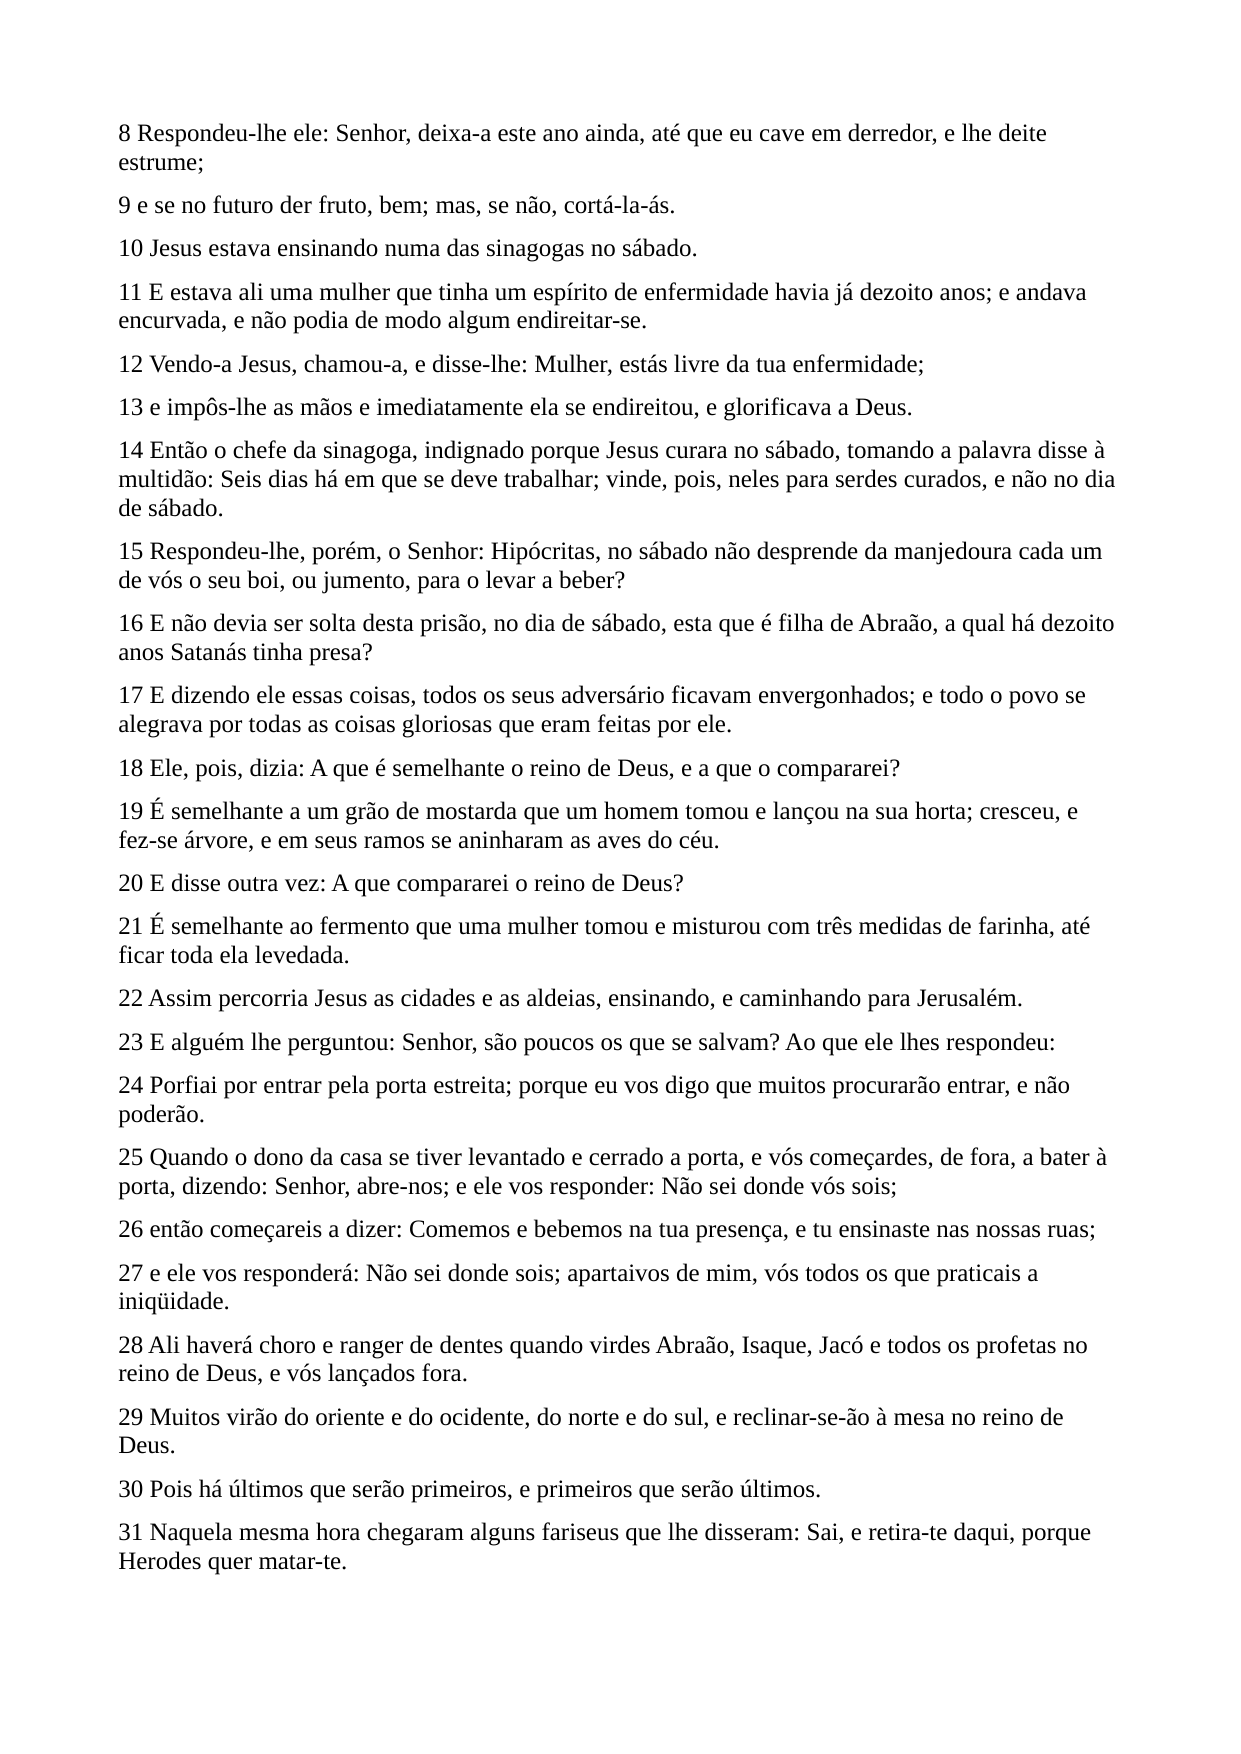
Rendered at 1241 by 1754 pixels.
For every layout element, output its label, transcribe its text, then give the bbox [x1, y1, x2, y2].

text 29 Muitos virão do oriente e do ocidente, do norte e do sul, e reclinar-se-ão à mesa no reino de Deus. [118, 1402, 1122, 1459]
text 30 Pois há últimos que serão primeiros, e primeiros que serão últimos. [118, 1474, 1122, 1503]
text 14 Então o chefe da sinagoga, indignado porque Jesus curara no sábado, tomando a palavra disse à multidão: Seis dias há em que se deve trabalhar; vinde, pois, neles para serdes curados, e não no dia de sábado. [118, 436, 1122, 522]
text 17 E dizendo ele essas coisas, todos os seus adversário ficavam envergonhados; e todo o povo se alegrava por todas as coisas gloriosas que eram feitas por ele. [118, 681, 1122, 738]
text 10 Jesus estava ensinando numa das sinagogas no sábado. [118, 233, 1122, 262]
text 22 Assim percorria Jesus as cidades e as aldeias, ensinando, e caminhando para Jerusalém. [118, 983, 1122, 1012]
text 18 Ele, pois, dizia: A que é semelhante o reino de Deus, e a que o compararei? [118, 753, 1122, 781]
text 9 e se no futuro der fruto, bem; mas, se não, cortá-la-ás. [118, 190, 1122, 219]
text 20 E disse outra vez: A que compararei o reino de Deus? [118, 868, 1122, 897]
text 26 então começareis a dizer: Comemos e bebemos na tua presença, e tu ensinaste nas nossas ruas; [118, 1214, 1122, 1243]
text 8 Respondeu-lhe ele: Senhor, deixa-a este ano ainda, até que eu cave em derredor, e lhe deite estrume; [118, 118, 1122, 176]
text 11 E estava ali uma mulher que tinha um espírito de enfermidade havia já dezoito anos; e andava encurvada, e não podia de modo algum endireitar-se. [118, 277, 1122, 334]
text 21 É semelhante ao fermento que uma mulher tomou e misturou com três medidas de farinha, até ficar toda ela levedada. [118, 911, 1122, 969]
text 25 Quando o dono da casa se tiver levantado e cerrado a porta, e vós começardes, de fora, a bater à porta, dizendo: Senhor, abre-nos; e ele vos responder: Não sei donde vós sois; [118, 1142, 1122, 1200]
text 19 É semelhante a um grão de mostarda que um homem tomou e lançou na sua horta; cresceu, e fez-se árvore, e em seus ramos se aninharam as aves do céu. [118, 796, 1122, 853]
text 28 Ali haverá choro e ranger de dentes quando virdes Abraão, Isaque, Jacó e todos os profetas no reino de Deus, e vós lançados fora. [118, 1330, 1122, 1387]
text 24 Porfiai por entrar pela porta estreita; porque eu vos digo que muitos procurarão entrar, e não poderão. [118, 1070, 1122, 1128]
text 23 E alguém lhe perguntou: Senhor, são poucos os que se salvam? Ao que ele lhes respondeu: [118, 1027, 1122, 1056]
text 15 Respondeu-lhe, porém, o Senhor: Hipócritas, no sábado não desprende da manjedoura cada um de vós o seu boi, ou jumento, para o levar a beber? [118, 536, 1122, 594]
text 16 E não devia ser solta desta prisão, no dia de sábado, esta que é filha de Abraão, a qual há dezoito anos Satanás tinha presa? [118, 608, 1122, 666]
text 27 e ele vos responderá: Não sei donde sois; apartaivos de mim, vós todos os que praticais a iniqüidade. [118, 1258, 1122, 1315]
text 31 Naquela mesma hora chegaram alguns fariseus que lhe disseram: Sai, e retira-te daqui, porque Herodes quer matar-te. [118, 1517, 1122, 1575]
text 13 e impôs-lhe as mãos e imediatamente ela se endireitou, e glorificava a Deus. [118, 392, 1122, 421]
text 12 Vendo-a Jesus, chamou-a, e disse-lhe: Mulher, estás livre da tua enfermidade; [118, 349, 1122, 378]
